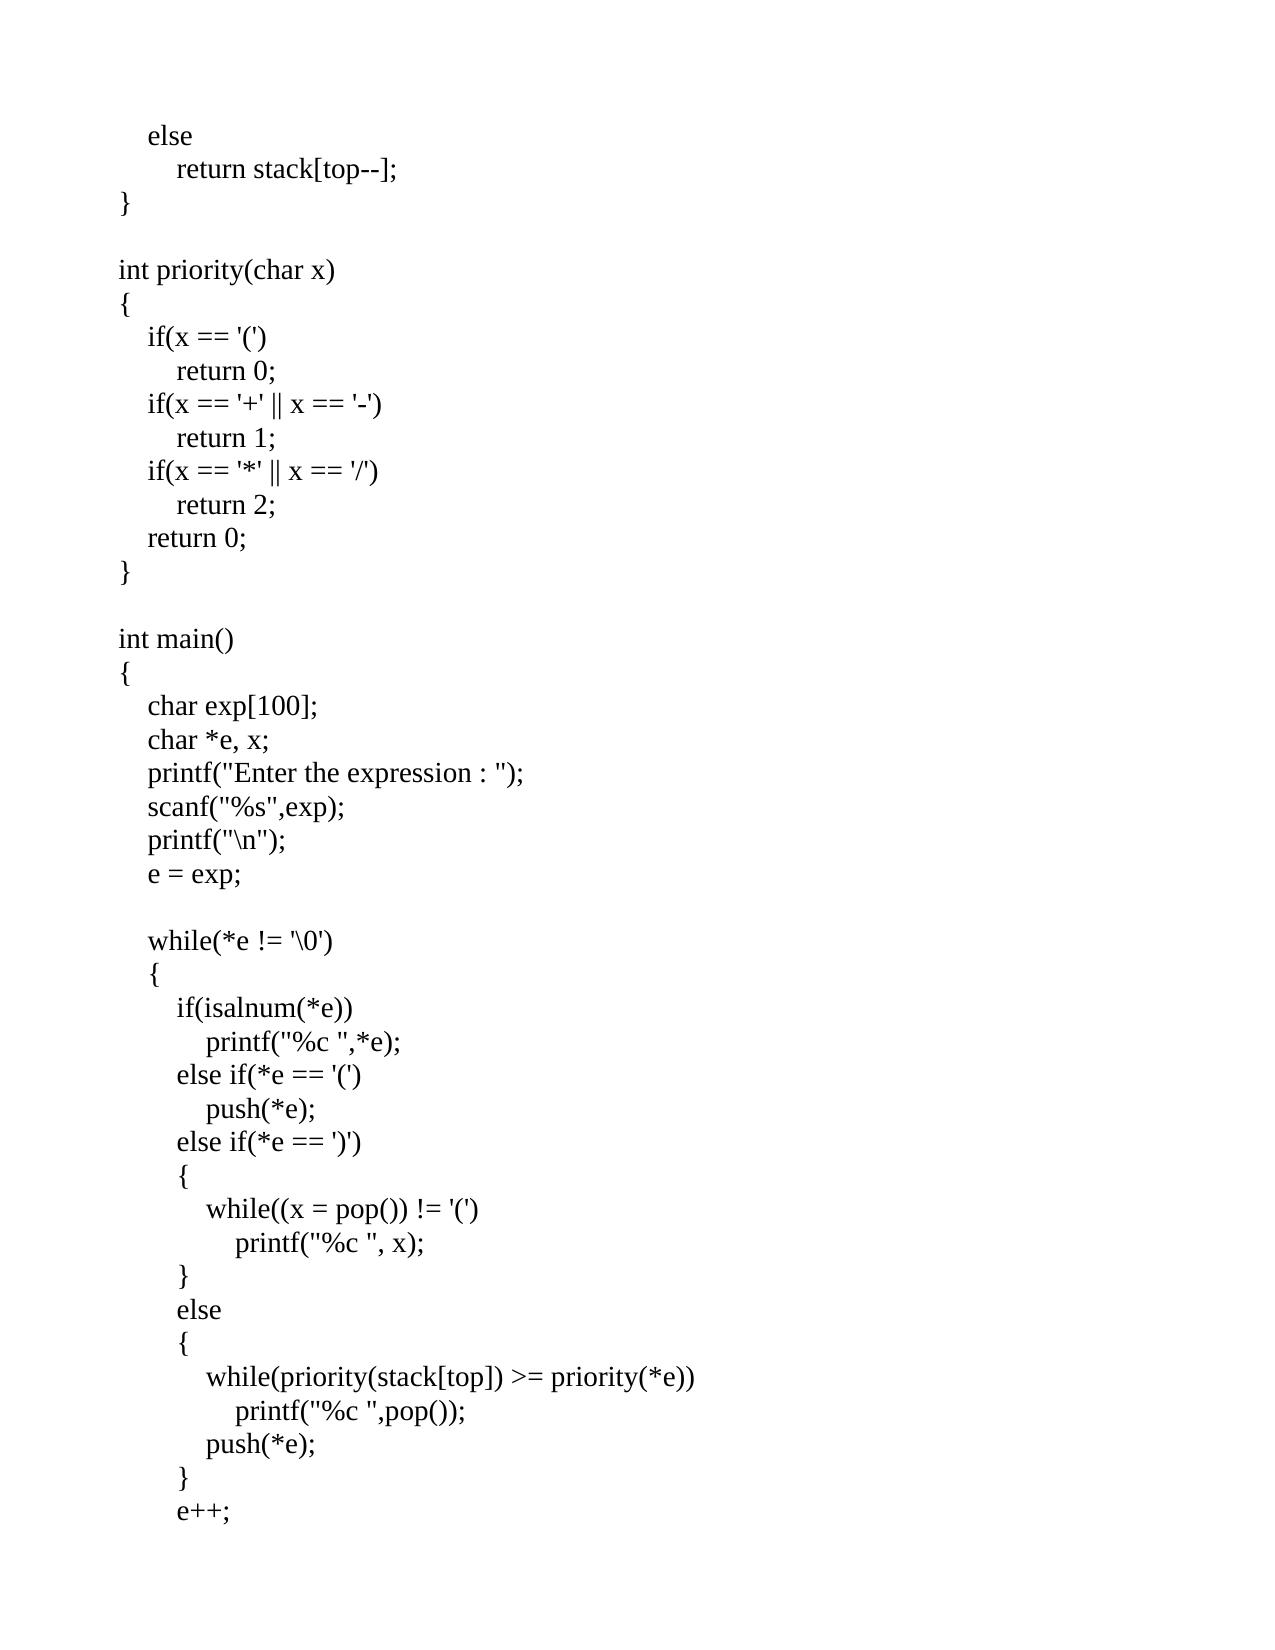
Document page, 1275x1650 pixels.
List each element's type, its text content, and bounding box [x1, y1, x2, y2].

text { [118, 655, 1157, 688]
text { [118, 1158, 1157, 1191]
text return 0; [118, 353, 1157, 386]
text while(*e != '\0') [118, 923, 1157, 957]
text else [118, 118, 1157, 152]
text while((x = pop()) != '(') [118, 1191, 1157, 1225]
text { [118, 286, 1157, 319]
text printf("Enter the expression : "); [118, 755, 1157, 789]
text int main() [118, 621, 1157, 655]
text { [118, 957, 1157, 990]
text } [118, 1258, 1157, 1292]
text int priority(char x) [118, 252, 1157, 286]
text printf("%c ", x); [118, 1225, 1157, 1258]
text return 1; [118, 420, 1157, 453]
text else if(*e == ')') [118, 1124, 1157, 1158]
text return stack[top--]; [118, 152, 1157, 185]
text if(x == '*' || x == '/') [118, 453, 1157, 487]
text printf("%c ",pop()); [118, 1393, 1157, 1426]
text char exp[100]; [118, 688, 1157, 722]
text e++; [118, 1493, 1157, 1527]
text return 0; [118, 521, 1157, 554]
text } [118, 554, 1157, 588]
text else if(*e == '(') [118, 1057, 1157, 1091]
text printf("\n"); [118, 822, 1157, 856]
text char *e, x; [118, 722, 1157, 755]
text } [118, 1460, 1157, 1493]
text { [118, 1326, 1157, 1359]
text } [118, 185, 1157, 219]
text if(x == '(') [118, 319, 1157, 353]
text printf("%c ",*e); [118, 1024, 1157, 1057]
text if(isalnum(*e)) [118, 990, 1157, 1024]
text if(x == '+' || x == '-') [118, 386, 1157, 420]
text push(*e); [118, 1426, 1157, 1460]
text push(*e); [118, 1091, 1157, 1124]
text scanf("%s",exp); [118, 789, 1157, 822]
text else [118, 1292, 1157, 1326]
text return 2; [118, 487, 1157, 521]
text while(priority(stack[top]) >= priority(*e)) [118, 1359, 1157, 1393]
text e = exp; [118, 856, 1157, 889]
